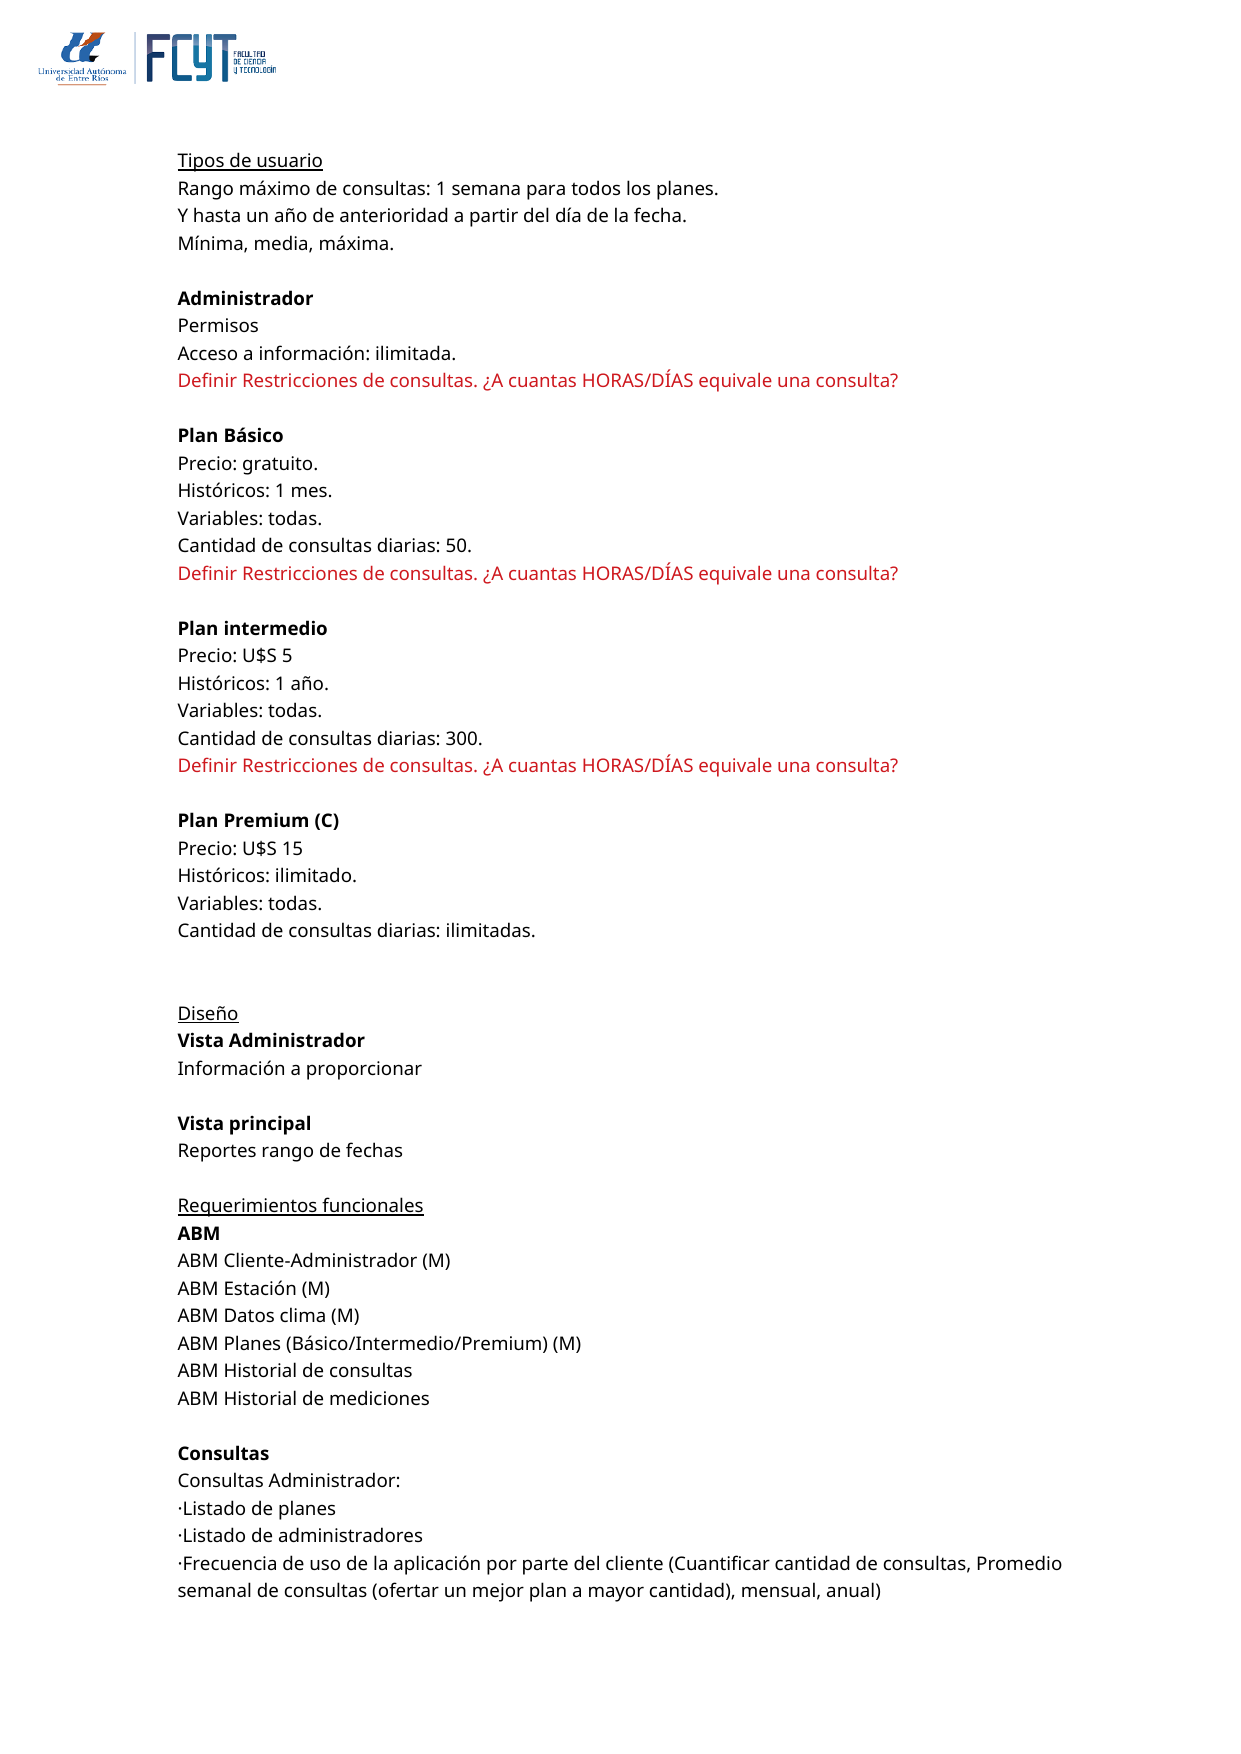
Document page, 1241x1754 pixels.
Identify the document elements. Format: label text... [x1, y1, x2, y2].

list Tipos de usuario [177, 148, 1063, 173]
list Plan intermedio [177, 615, 1063, 641]
list Información a proporcionar [177, 1055, 1063, 1081]
list ·Listado de administradores [177, 1523, 1063, 1548]
list Precio: gratuito. [177, 450, 1063, 476]
list Históricos: 1 mes. [177, 478, 1063, 503]
list ·Frecuencia de uso de la aplicación por parte del cliente (Cuantificar cantidad de consultas, Promedio semanal de consultas (ofertar un mejor plan a mayor cantidad), mensual, anual) [177, 1550, 1063, 1603]
list Definir Restricciones de consultas. ¿A cuantas HORAS/DÍAS equivale una consulta? [177, 753, 1063, 778]
list Mínima, media, máxima. [177, 230, 1063, 256]
list Rango máximo de consultas: 1 semana para todos los planes. [177, 175, 1063, 201]
list ABM [177, 1220, 1063, 1246]
picture [33, 28, 281, 92]
list ABM Datos clima (M) [177, 1303, 1063, 1328]
list ABM Historial de mediciones [177, 1385, 1063, 1411]
list Plan Premium (C) [177, 808, 1063, 833]
list Precio: U$S 15 [177, 835, 1063, 861]
list Definir Restricciones de consultas. ¿A cuantas HORAS/DÍAS equivale una consulta? [177, 560, 1063, 586]
list Requerimientos funcionales [177, 1193, 1063, 1218]
list ABM Historial de consultas [177, 1358, 1063, 1383]
list Vista principal [177, 1110, 1063, 1136]
list Variables: todas. [177, 890, 1063, 916]
list Cantidad de consultas diarias: ilimitadas. [177, 918, 1063, 943]
list ABM Cliente-Administrador (M) [177, 1248, 1063, 1273]
list Cantidad de consultas diarias: 50. [177, 533, 1063, 558]
list Acceso a información: ilimitada. [177, 340, 1063, 366]
list Vista Administrador [177, 1028, 1063, 1053]
list ABM Planes (Básico/Intermedio/Premium) (M) [177, 1330, 1063, 1356]
list Precio: U$S 5 [177, 643, 1063, 668]
list Consultas [177, 1440, 1063, 1466]
list Históricos: 1 año. [177, 670, 1063, 696]
list Reportes rango de fechas [177, 1138, 1063, 1163]
list Variables: todas. [177, 505, 1063, 531]
list Definir Restricciones de consultas. ¿A cuantas HORAS/DÍAS equivale una consulta? [177, 368, 1063, 393]
list Administrador [177, 285, 1063, 311]
list Permisos [177, 313, 1063, 338]
list ABM Estación (M) [177, 1275, 1063, 1301]
list Consultas Administrador: [177, 1468, 1063, 1493]
list Cantidad de consultas diarias: 300. [177, 725, 1063, 751]
list Históricos: ilimitado. [177, 863, 1063, 888]
list Variables: todas. [177, 698, 1063, 723]
list Diseño [177, 1000, 1063, 1026]
list Plan Básico [177, 423, 1063, 448]
list Y hasta un año de anterioridad a partir del día de la fecha. [177, 203, 1063, 228]
list ·Listado de planes [177, 1495, 1063, 1521]
